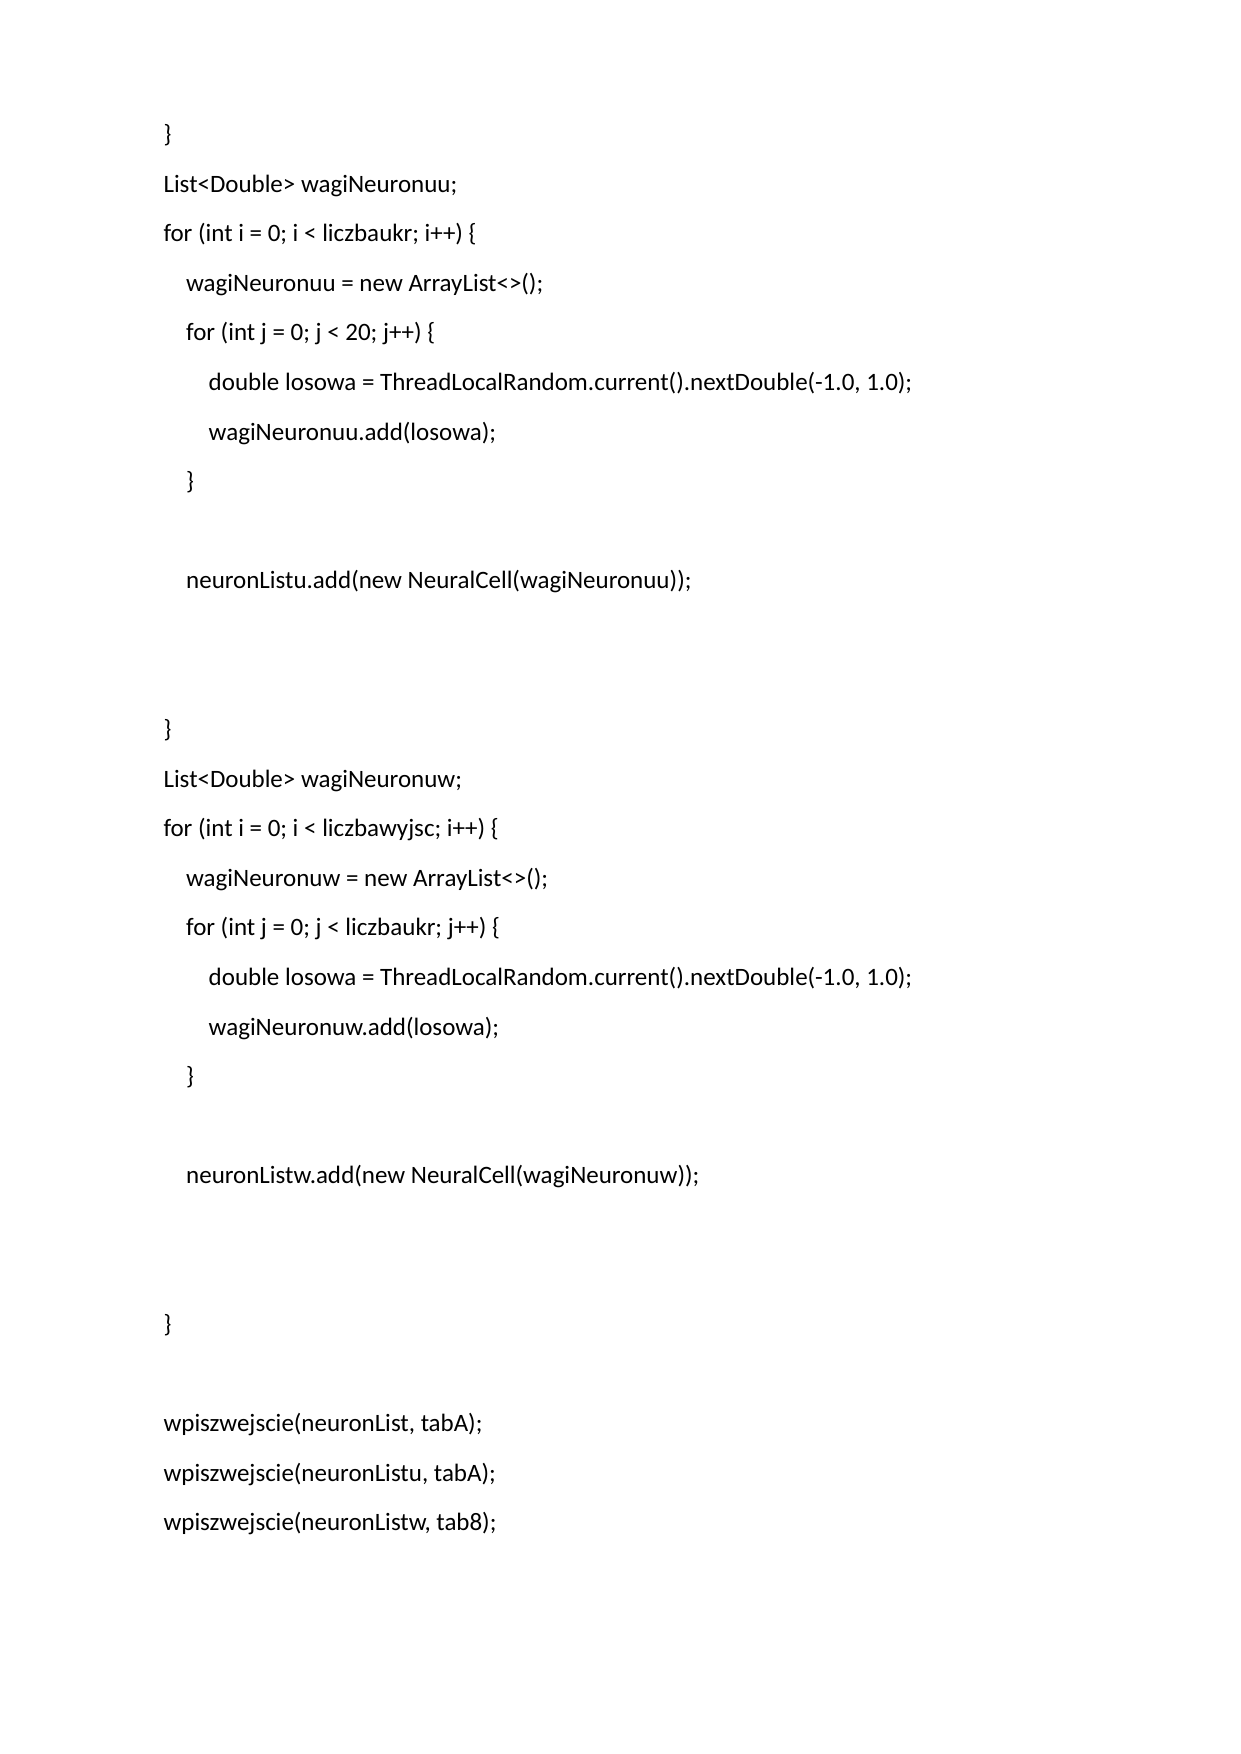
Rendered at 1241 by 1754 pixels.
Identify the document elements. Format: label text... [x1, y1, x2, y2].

text List<Double> wagiNeuronuw; [118, 763, 1122, 793]
text wagiNeuronuu = new ArrayList<>(); [118, 267, 1122, 297]
text for (int i = 0; i < liczbaukr; i++) { [118, 217, 1122, 248]
text neuronListw.add(new NeuralCell(wagiNeuronuw)); [118, 1159, 1122, 1190]
text } [118, 465, 1122, 496]
text } [118, 118, 1122, 149]
text double losowa = ThreadLocalRandom.current().nextDouble(-1.0, 1.0); [118, 366, 1122, 397]
text wpiszwejscie(neuronList, tabA); [118, 1407, 1122, 1438]
text wagiNeuronuw = new ArrayList<>(); [118, 862, 1122, 892]
text } [118, 713, 1122, 744]
text for (int i = 0; i < liczbawyjsc; i++) { [118, 812, 1122, 843]
text } [118, 1308, 1122, 1339]
text wagiNeuronuw.add(losowa); [118, 1011, 1122, 1041]
text wpiszwejscie(neuronListw, tab8); [118, 1506, 1122, 1537]
text wagiNeuronuu.add(losowa); [118, 416, 1122, 446]
text for (int j = 0; j < liczbaukr; j++) { [118, 911, 1122, 942]
text wpiszwejscie(neuronListu, tabA); [118, 1457, 1122, 1487]
text double losowa = ThreadLocalRandom.current().nextDouble(-1.0, 1.0); [118, 961, 1122, 992]
text neuronListu.add(new NeuralCell(wagiNeuronuu)); [118, 564, 1122, 595]
text List<Double> wagiNeuronuu; [118, 168, 1122, 198]
text for (int j = 0; j < 20; j++) { [118, 316, 1122, 347]
text } [118, 1060, 1122, 1091]
